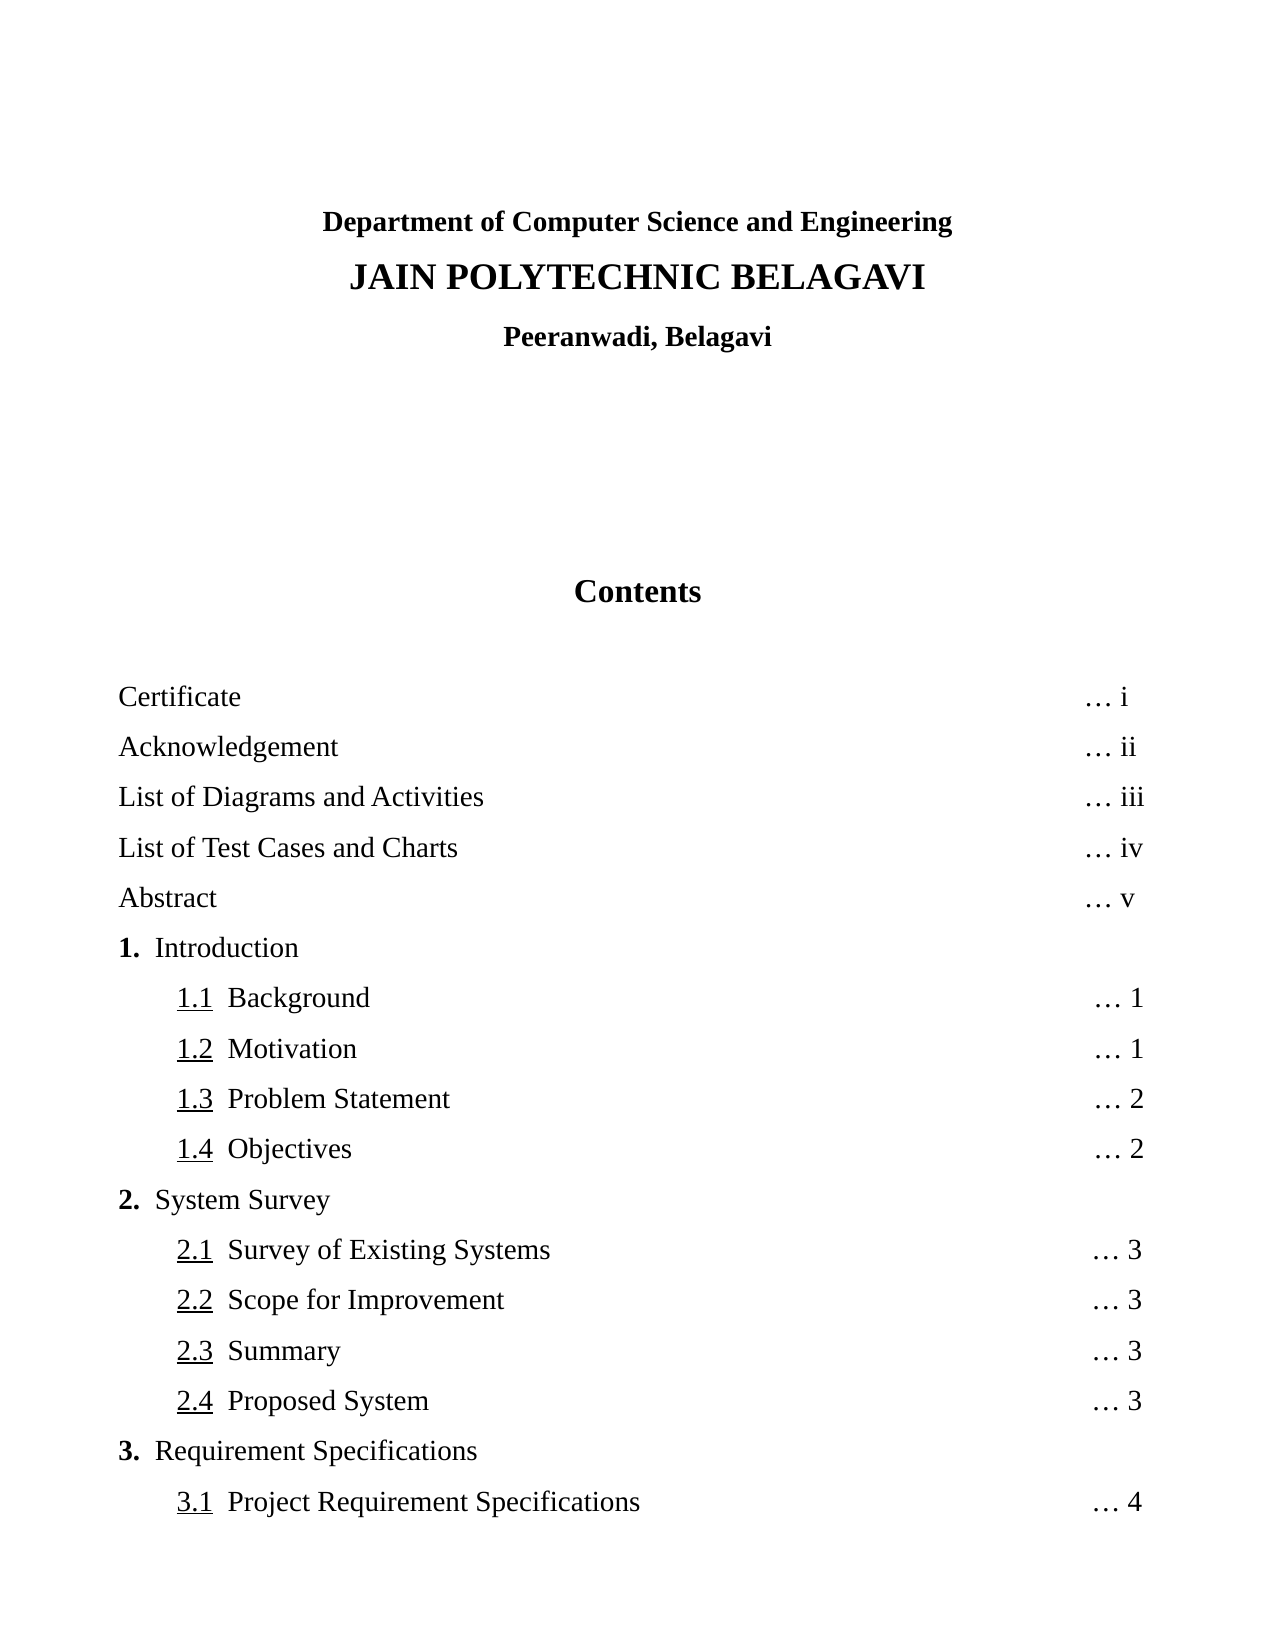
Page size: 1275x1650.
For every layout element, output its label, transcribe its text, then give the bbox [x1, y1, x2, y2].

text 2.1 Survey of Existing Systems … 3 [118, 1232, 1157, 1266]
text 1.2 Motivation … 1 [118, 1031, 1157, 1064]
text 1.4 Objectives … 2 [118, 1132, 1157, 1165]
text Department of Computer Science and Engineering [118, 204, 1157, 238]
text Contents [118, 571, 1157, 609]
text 2.3 Summary … 3 [118, 1333, 1157, 1366]
text 1.3 Problem Statement … 2 [118, 1081, 1157, 1115]
text 3. Requirement Specifications [118, 1433, 1157, 1467]
text 2.4 Proposed System … 3 [118, 1383, 1157, 1417]
text Acknowledgement … ii [118, 729, 1157, 763]
text Peeranwadi, Belagavi [118, 319, 1157, 353]
text Certificate … i [118, 679, 1157, 712]
text JAIN POLYTECHNIC BELAGAVI [118, 255, 1157, 298]
text 1. Introduction [118, 930, 1157, 964]
text List of Diagrams and Activities … iii [118, 779, 1157, 813]
text Abstract … v [118, 880, 1157, 913]
text 2.2 Scope for Improvement … 3 [118, 1282, 1157, 1316]
text 1.1 Background … 1 [118, 981, 1157, 1014]
text 3.1 Project Requirement Specifications … 4 [118, 1484, 1157, 1517]
text List of Test Cases and Charts … iv [118, 830, 1157, 863]
text 2. System Survey [118, 1182, 1157, 1215]
